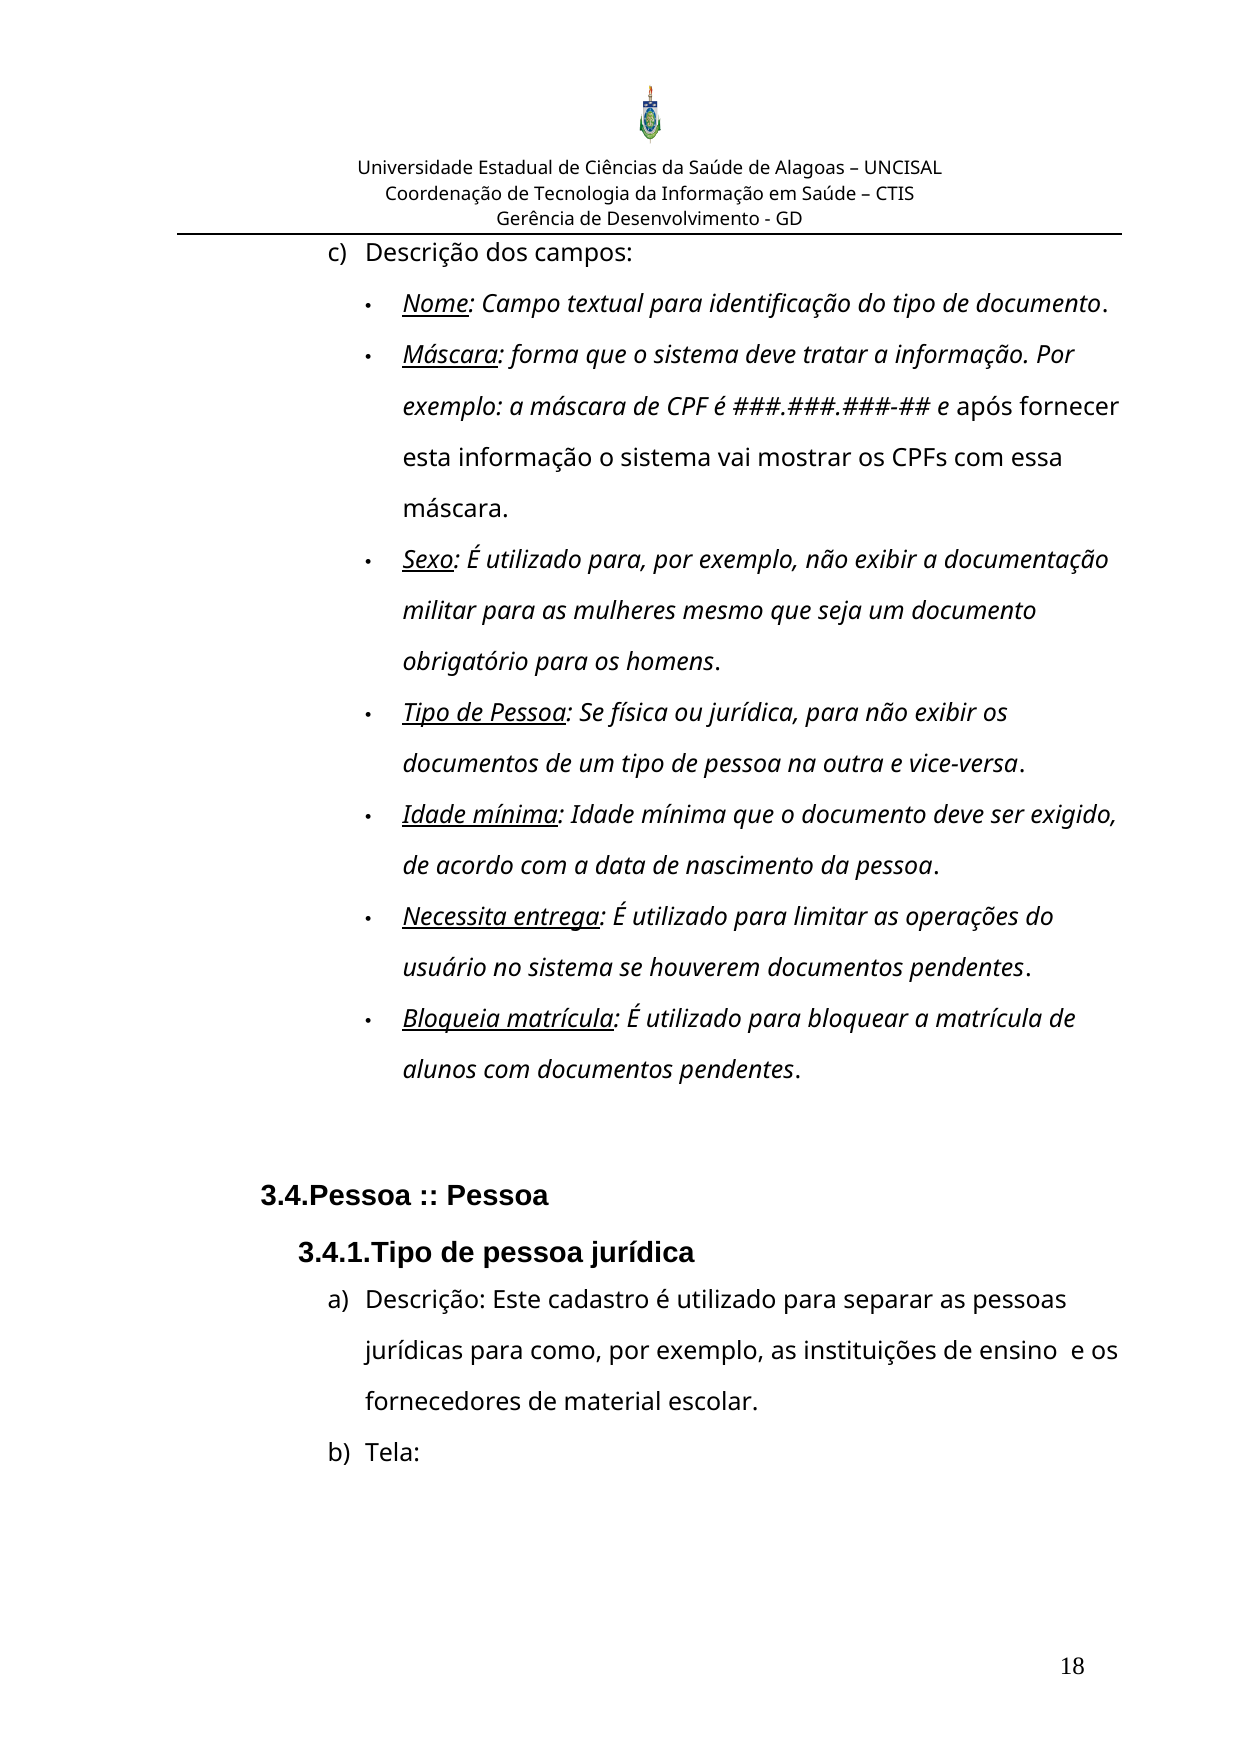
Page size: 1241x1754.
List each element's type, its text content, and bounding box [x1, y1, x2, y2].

list Sexo: É utilizado para, por exemplo, não exibir a documentação militar para as mulheres mesmo que seja um documento obrigatório para os homens. [365, 541, 1122, 677]
list Máscara: forma que o sistema deve tratar a informação. Por exemplo: a máscara de CPF é ###.###.###-## e após fornecer esta informação o sistema vai mostrar os CPFs com essa máscara. [365, 337, 1122, 524]
list Tipo de Pessoa: Se física ou jurídica, para não exibir os documentos de um tipo de pessoa na outra e vice-versa. [365, 694, 1122, 779]
list Descrição: Este cadastro é utilizado para separar as pessoas jurídicas para como, por exemplo, as instituições de ensino e os fornecedores de material escolar. [327, 1282, 1122, 1418]
list Necessita entrega: É utilizado para limitar as operações do usuário no sistema se houverem documentos pendentes. [365, 899, 1122, 984]
list Bloqueia matrícula: É utilizado para bloquear a matrícula de alunos com documentos pendentes. [365, 1001, 1122, 1086]
list Idade mínima: Idade mínima que o documento deve ser exigido, de acordo com a data de nascimento da pessoa. [365, 797, 1122, 882]
list Nome: Campo textual para identificação do tipo de documento. [365, 286, 1122, 320]
list Descrição dos campos: [327, 235, 1122, 269]
subtitle Pessoa :: Pessoa [252, 1179, 1122, 1211]
picture [638, 82, 662, 146]
list Tela: [327, 1435, 1122, 1469]
subtitle Tipo de pessoa jurídica [290, 1236, 1122, 1269]
